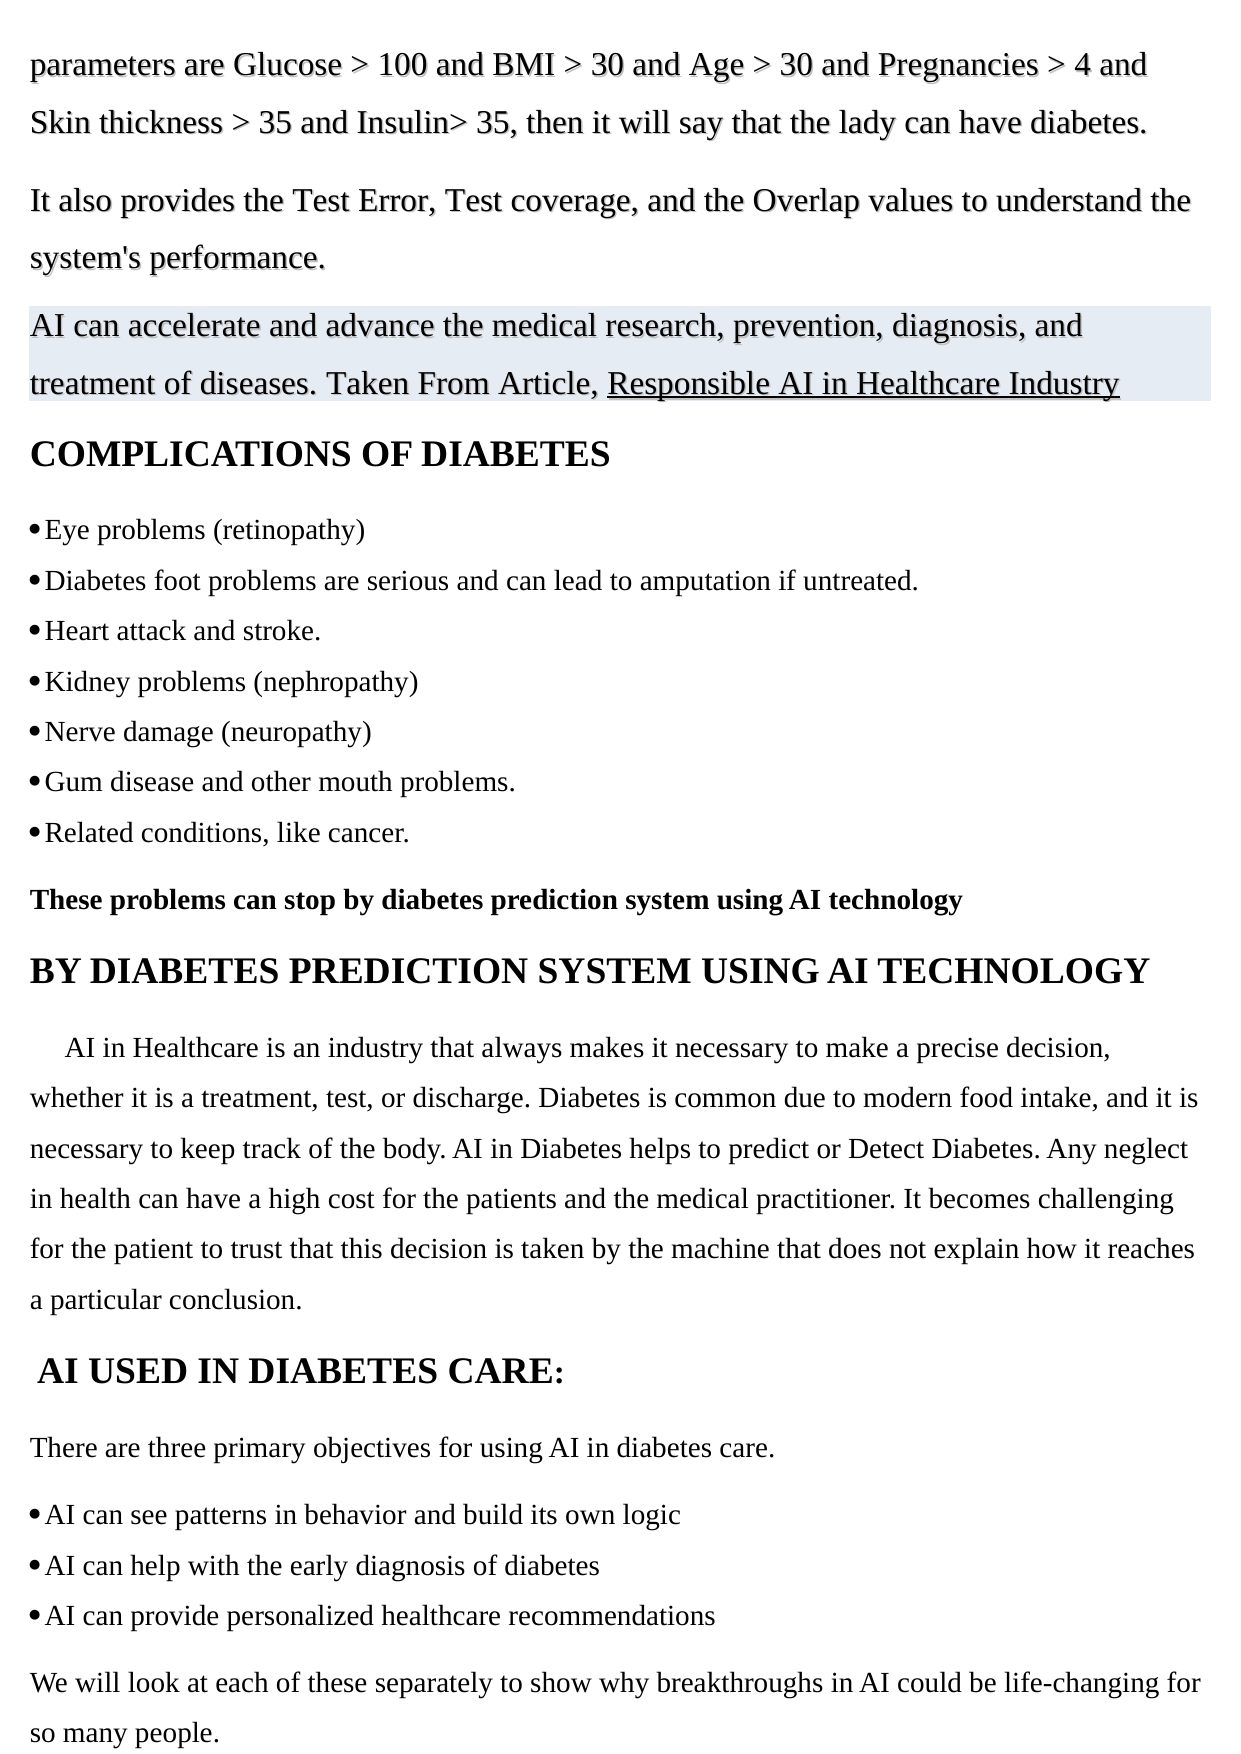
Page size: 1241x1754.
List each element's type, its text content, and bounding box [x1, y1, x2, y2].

list AI can see patterns in behavior and build its own logic [29, 1497, 1211, 1531]
text It also provides the Test Error, Test coverage, and the Overlap values to understand the system's performance. [29, 180, 1211, 276]
list Diabetes foot problems are serious and can lead to amputation if untreated. [29, 563, 1211, 596]
list AI can provide personalized healthcare recommendations [29, 1598, 1211, 1632]
list Related conditions, like cancer. [29, 815, 1211, 848]
list AI can help with the early diagnosis of diabetes [29, 1548, 1211, 1581]
list Gum disease and other mouth problems. [29, 764, 1211, 798]
text There are three primary objectives for using AI in diabetes care. [29, 1430, 1211, 1464]
text We will look at each of these separately to show why breakthroughs in AI could be life-changing for so many people. [29, 1665, 1211, 1749]
text AI USED IN DIABETES CARE: [29, 1349, 1211, 1392]
list Eye problems (retinopathy) [29, 512, 1211, 546]
text BY DIABETES PREDICTION SYSTEM USING AI TECHNOLOGY [29, 949, 1211, 992]
text AI can accelerate and advance the medical research, prevention, diagnosis, and treatment of diseases. Taken From Article, Responsible AI in Healthcare Industry [29, 306, 1211, 401]
list Kidney problems (nephropathy) [29, 664, 1211, 697]
text parameters are Glucose > 100 and BMI > 30 and Age > 30 and Pregnancies > 4 and Skin thickness > 35 and Insulin> 35, then it will say that the lady can have diabetes. [29, 44, 1211, 140]
text COMPLICATIONS OF DIABETES [29, 431, 1211, 474]
list Heart attack and stroke. [29, 613, 1211, 647]
text These problems can stop by diabetes prediction system using AI technology [29, 882, 1211, 916]
list Nerve damage (neuropathy) [29, 714, 1211, 748]
text AI in Healthcare is an industry that always makes it necessary to make a precise decision, whether it is a treatment, test, or discharge. Diabetes is common due to modern food intake, and it is necessary to keep track of the body. AI in Diabetes helps to predict or Detect Diabetes. Any neglect in health can have a high cost for the patients and the medical practitioner. It becomes challenging for the patient to trust that this decision is taken by the machine that does not explain how it reaches a particular conclusion. [29, 1030, 1211, 1315]
